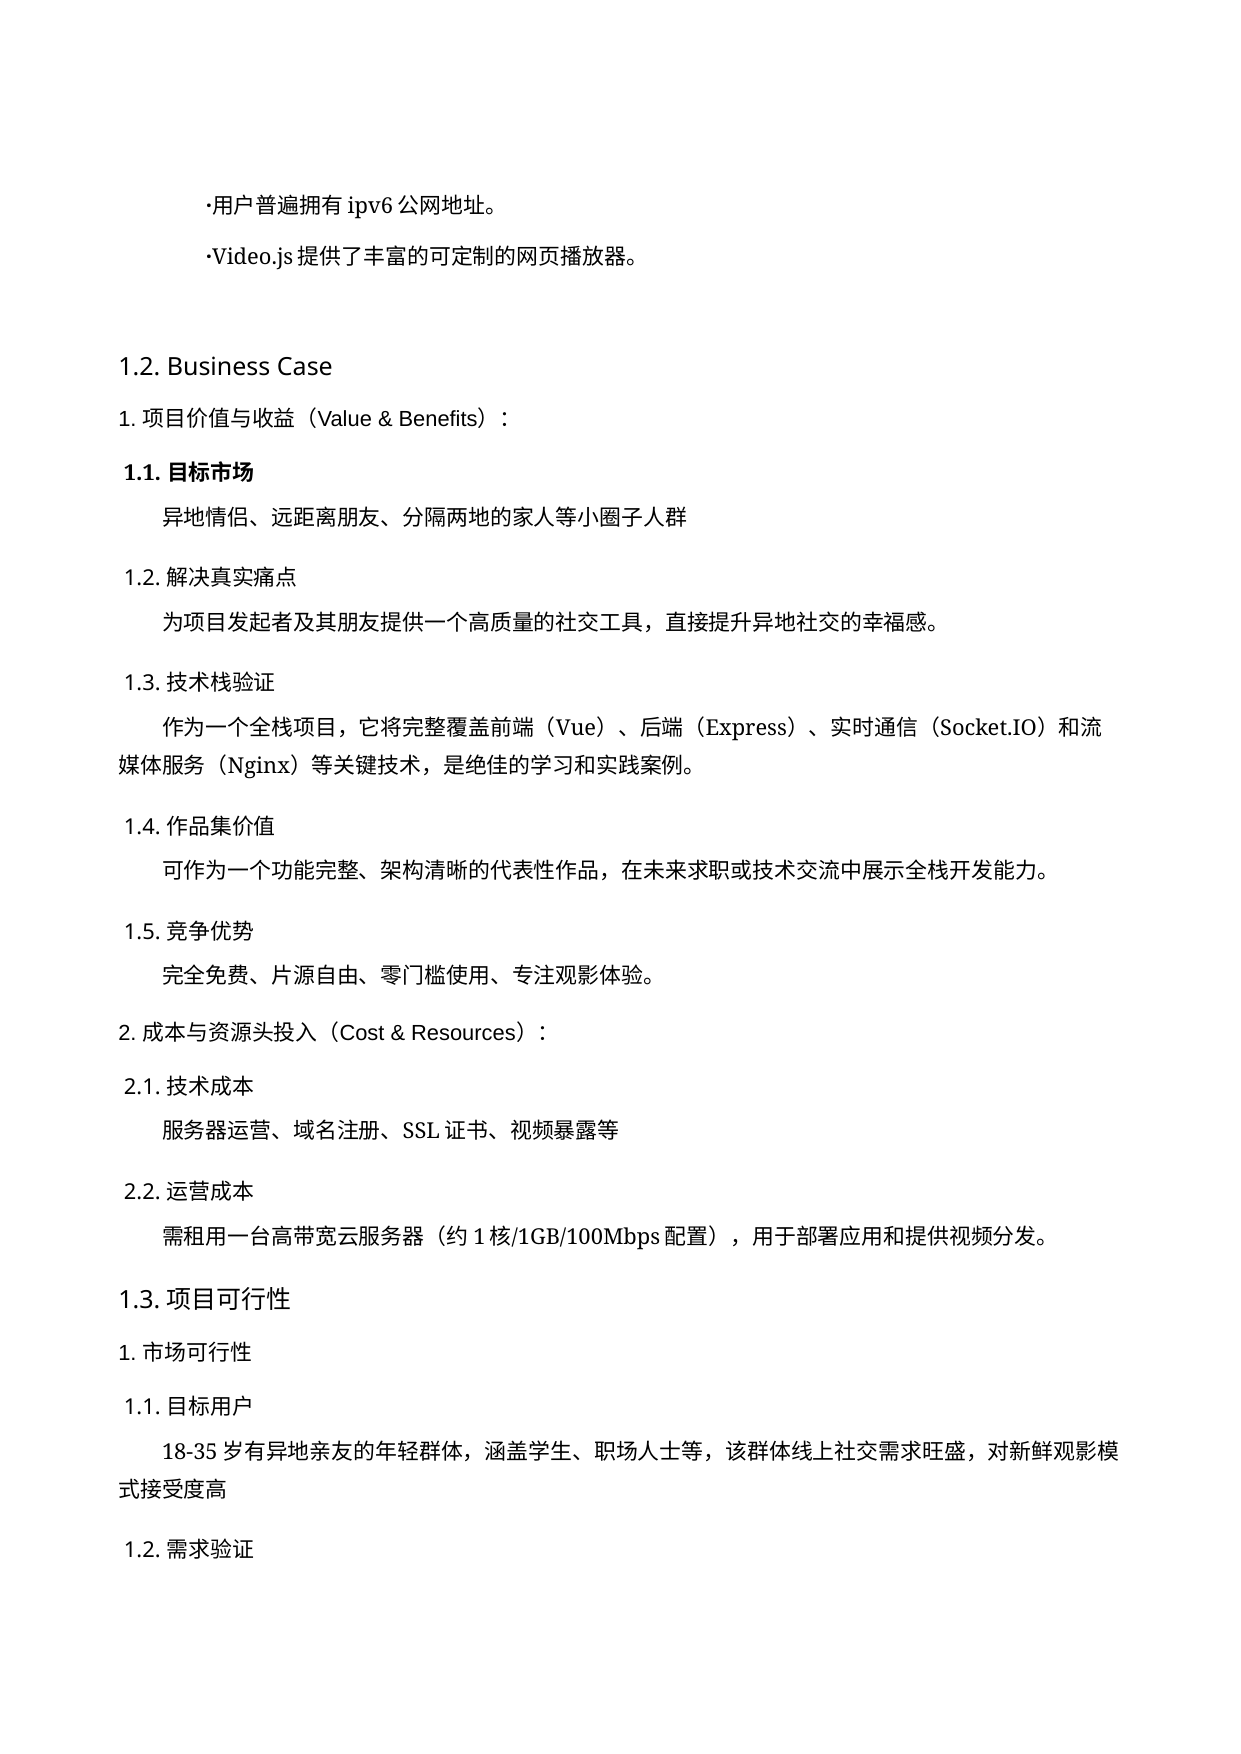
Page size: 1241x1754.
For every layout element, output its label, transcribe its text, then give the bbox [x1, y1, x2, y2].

subtitle 市场可行性 [118, 1335, 1122, 1367]
text 需租用一台高带宽云服务器（约 1核/1GB/100Mbps配置），用于部署应用和提供视频分发。 [118, 1219, 1122, 1251]
subtitle 成本与资源头投入（Cost & Resources）： [118, 1015, 1122, 1046]
subtitle 解决真实痛点 [118, 560, 1122, 592]
text 可作为一个功能完整、架构清晰的代表性作品，在未来求职或技术交流中展示全栈开发能力。 [118, 853, 1122, 885]
text 异地情侣、远距离朋友、分隔两地的家人等小圈子人群 [118, 499, 1122, 531]
text 作为一个全栈项目，它将完整覆盖前端（Vue）、后端（Express）、实时通信（Socket.IO）和流媒体服务（Nginx）等关键技术，是绝佳的学习和实践案例。 [118, 710, 1122, 780]
subtitle 需求验证 [118, 1532, 1122, 1564]
subtitle 技术成本 [118, 1069, 1122, 1101]
subtitle 目标市场 [118, 455, 1122, 487]
text 完全免费、片源自由、零门槛使用、专注观影体验。 [118, 958, 1122, 990]
subtitle 竞争优势 [118, 914, 1122, 946]
subtitle 目标用户 [118, 1389, 1122, 1421]
subtitle Business Case [118, 348, 1122, 382]
text 为项目发起者及其朋友提供一个高质量的社交工具，直接提升异地社交的幸福感。 [118, 605, 1122, 636]
subtitle 项目价值与收益（Value & Benefits）： [118, 401, 1122, 432]
text ·用户普遍拥有ipv6公网地址。 [118, 188, 1122, 219]
text 18-35岁有异地亲友的年轻群体，涵盖学生、职场人士等，该群体线上社交需求旺盛，对新鲜观影模式接受度高 [118, 1434, 1122, 1503]
subtitle 运营成本 [118, 1174, 1122, 1206]
text 服务器运营、域名注册、SSL证书、视频暴露等 [118, 1113, 1122, 1145]
subtitle 项目可行性 [118, 1280, 1122, 1316]
subtitle 技术栈验证 [118, 665, 1122, 697]
subtitle 作品集价值 [118, 809, 1122, 841]
text ·Video.js提供了丰富的可定制的网页播放器。 [118, 239, 1122, 270]
